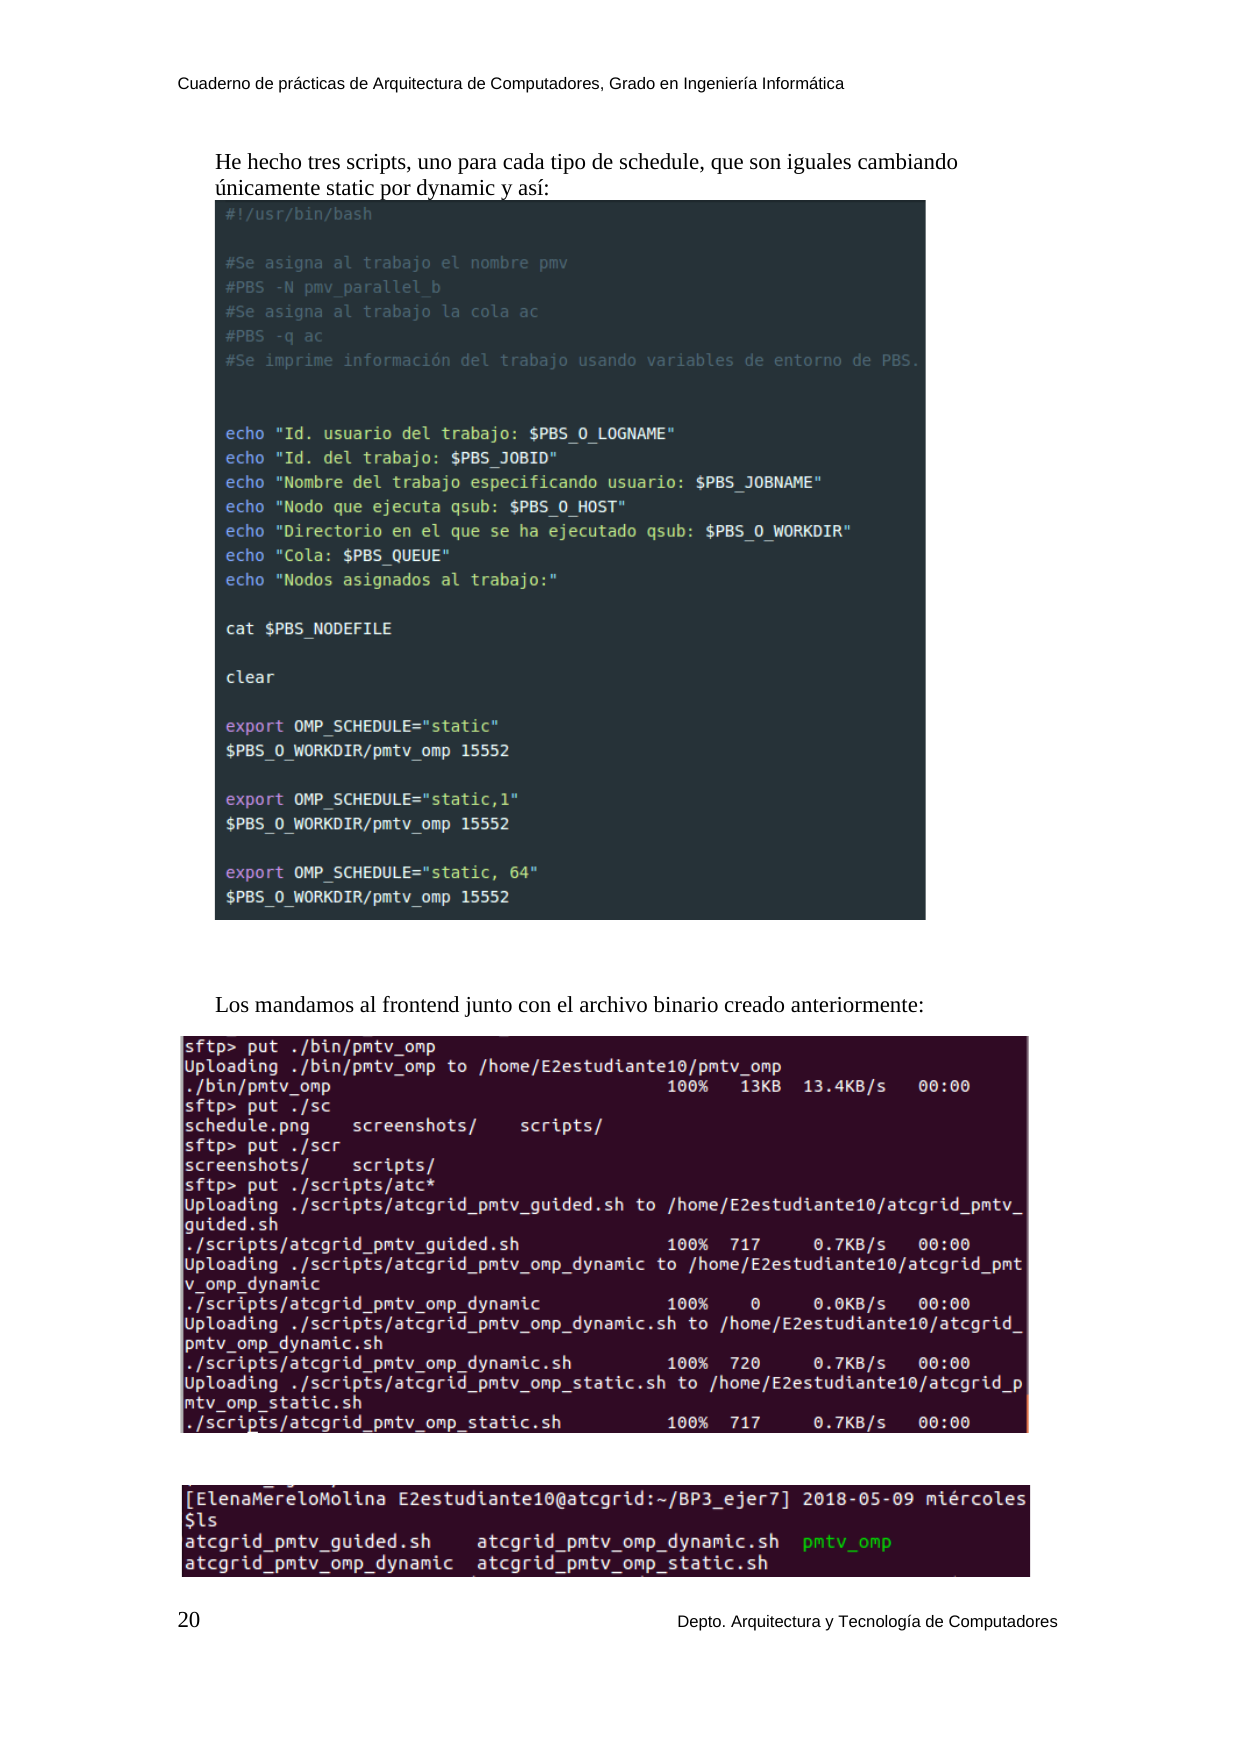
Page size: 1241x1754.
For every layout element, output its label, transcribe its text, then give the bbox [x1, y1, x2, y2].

picture [214, 200, 926, 920]
text Los mandamos al frontend junto con el archivo binario creado anteriormente: [215, 991, 1063, 1017]
text He hecho tres scripts, uno para cada tipo de schedule, que son iguales cambiando únicamente static por dynamic y así: [215, 148, 1063, 200]
picture [181, 1485, 1031, 1577]
picture [180, 1036, 1029, 1433]
